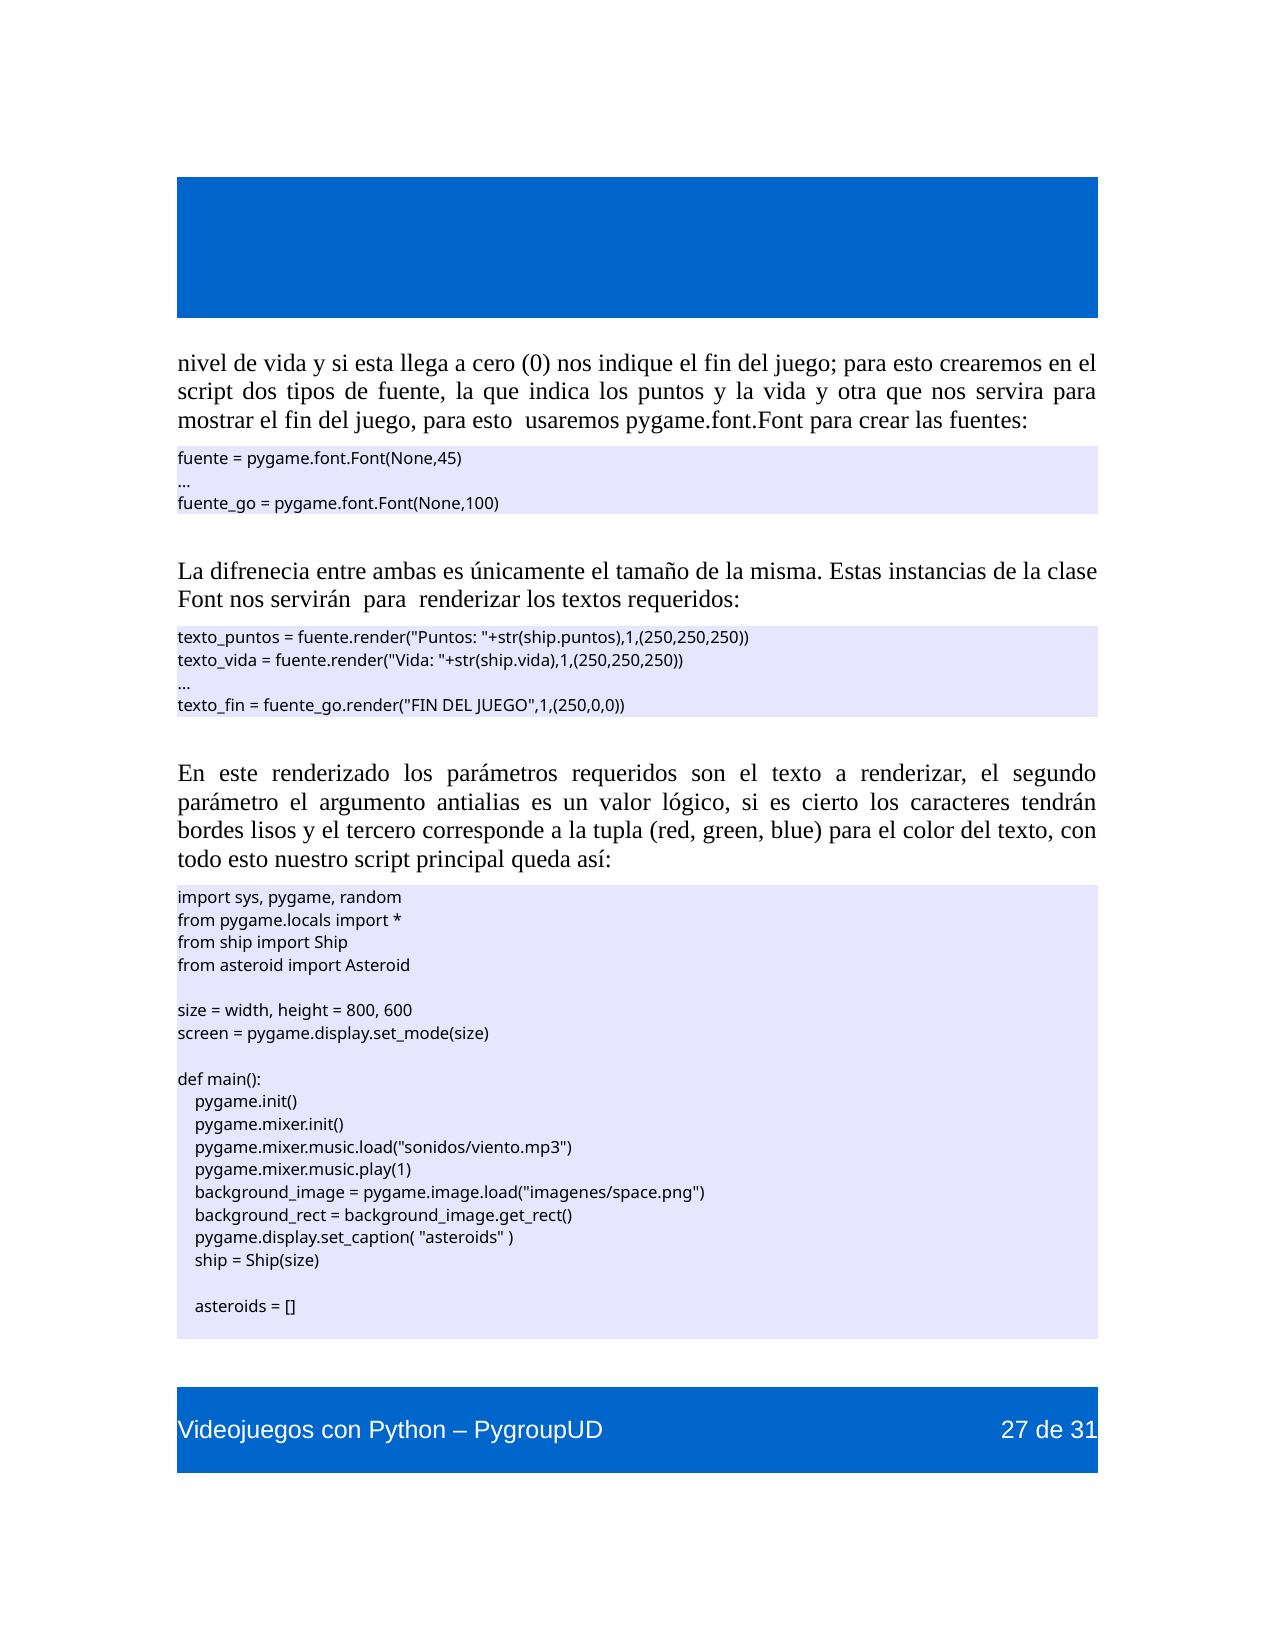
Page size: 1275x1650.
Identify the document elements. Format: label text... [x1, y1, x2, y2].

text texto_vida = fuente.render("Vida: "+str(ship.vida),1,(250,250,250)) [177, 648, 1098, 671]
text screen = pygame.display.set_mode(size) [177, 1022, 1098, 1044]
text from asteroid import Asteroid [177, 953, 1098, 976]
text La difrenecia entre ambas es únicamente el tamaño de la misma. Estas instancias de la clase Font nos servirán para renderizar los textos requeridos: [177, 556, 1098, 613]
text pygame.mixer.music.load("sonidos/viento.mp3") [177, 1135, 1098, 1158]
text … [177, 671, 1098, 694]
text background_image = pygame.image.load("imagenes/space.png") [177, 1181, 1098, 1203]
text def main(): [177, 1067, 1098, 1090]
text fuente = pygame.font.Font(None,45) [177, 446, 1098, 469]
text En este renderizado los parámetros requeridos son el texto a renderizar, el segundo parámetro el argumento antialias es un valor lógico, si es cierto los caracteres tendrán bordes lisos y el tercero corresponde a la tupla (red, green, blue) para el color del texto, con todo esto nuestro script principal queda así: [177, 758, 1098, 873]
text pygame.mixer.music.play(1) [177, 1158, 1098, 1181]
text fuente_go = pygame.font.Font(None,100) [177, 492, 1098, 514]
text background_rect = background_image.get_rect() [177, 1203, 1098, 1226]
text pygame.display.set_caption( "asteroids" ) [177, 1226, 1098, 1249]
text pygame.mixer.init() [177, 1112, 1098, 1135]
text import sys, pygame, random [177, 885, 1098, 908]
text from ship import Ship [177, 931, 1098, 953]
text from pygame.locals import * [177, 908, 1098, 931]
text nivel de vida y si esta llega a cero (0) nos indique el fin del juego; para esto crearemos en el script dos tipos de fuente, la que indica los puntos y la vida y otra que nos servira para mostrar el fin del juego, para esto usaremos pygame.font.Font para crear las fuentes: [177, 348, 1098, 434]
text pygame.init() [177, 1090, 1098, 1112]
text texto_puntos = fuente.render("Puntos: "+str(ship.puntos),1,(250,250,250)) [177, 626, 1098, 648]
text … [177, 469, 1098, 492]
text ship = Ship(size) [177, 1249, 1098, 1271]
text asteroids = [] [177, 1294, 1098, 1317]
text size = width, height = 800, 600 [177, 999, 1098, 1022]
text texto_fin = fuente_go.render("FIN DEL JUEGO",1,(250,0,0)) [177, 694, 1098, 717]
